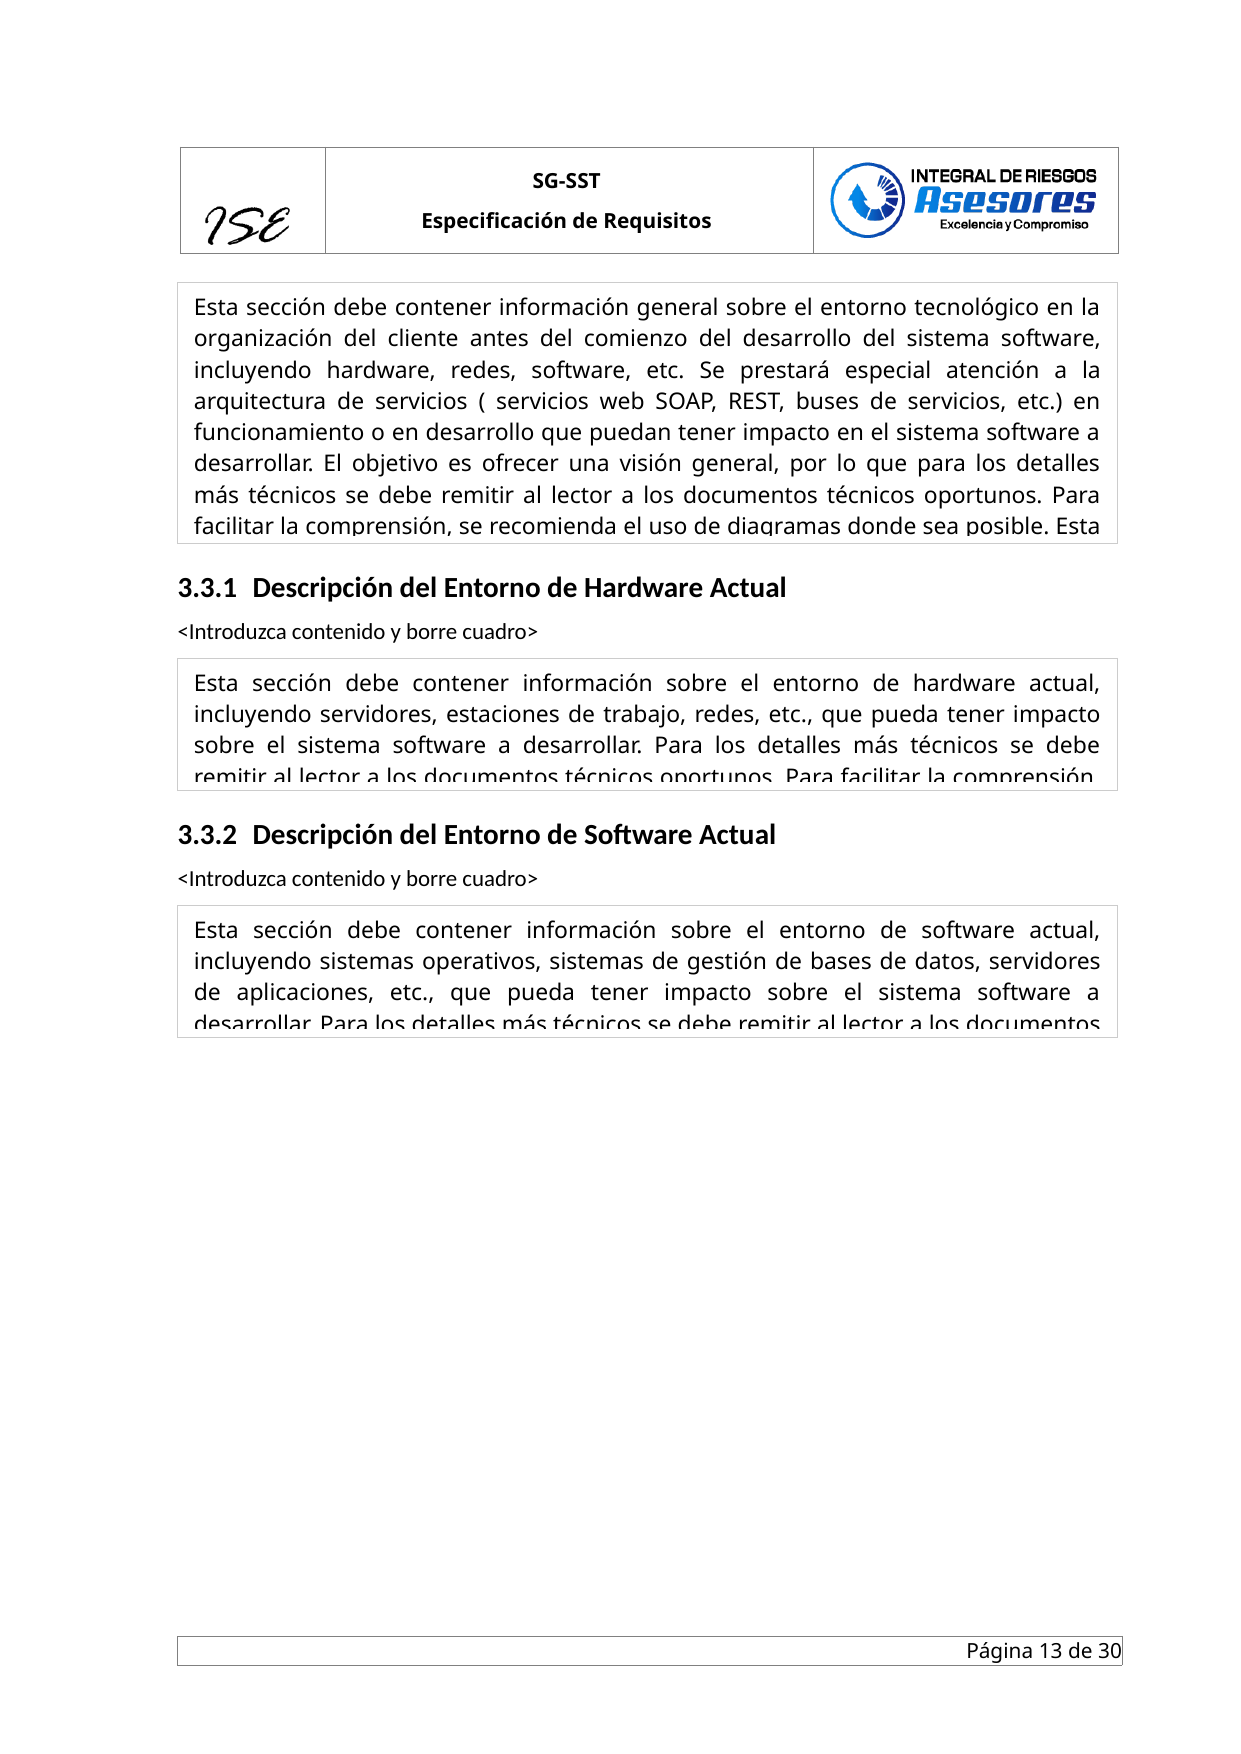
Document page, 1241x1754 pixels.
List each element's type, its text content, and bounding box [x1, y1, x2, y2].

text <Introduzca contenido y borre cuadro> [177, 617, 1122, 645]
subtitle Descripción del Entorno de Hardware Actual [177, 569, 1122, 605]
text Esta sección debe contener información sobre el entorno de software actual, incluyendo sistemas operativos, sistemas de gestión de bases de datos, servidores de aplicaciones, etc., que pueda tener impacto sobre el sistema software a desarrollar. Para los detalles más técnicos se debe remitir al lector a los documentos técnicos oportunos. Para facilitar la comprensión, se recomienda el uso de diagramas donde sea posible. [194, 914, 1101, 1029]
subtitle Descripción del Entorno de Software Actual [177, 816, 1122, 852]
text <Introduzca contenido y borre cuadro> [177, 864, 1122, 892]
text Esta sección debe contener información general sobre el entorno tecnológico en la organización del cliente antes del comienzo del desarrollo del sistema software, incluyendo hardware, redes, software, etc. Se prestará especial atención a la arquitectura de servicios ( servicios web SOAP, REST, buses de servicios, etc.) en funcionamiento o en desarrollo que puedan tener impacto en el sistema software a desarrollar. El objetivo es ofrecer una visión general, por lo que para los detalles más técnicos se debe remitir al lector a los documentos técnicos oportunos. Para facilitar la comprensión, se recomienda el uso de diagramas donde sea posible. Esta sección se divide en las secciones que se describen a continuación, que pueden fusionarse si se considera oportuno. [194, 291, 1101, 535]
text Esta sección debe contener información sobre el entorno de hardware actual, incluyendo servidores, estaciones de trabajo, redes, etc., que pueda tener impacto sobre el sistema software a desarrollar. Para los detalles más técnicos se debe remitir al lector a los documentos técnicos oportunos. Para facilitar la comprensión, se recomienda el uso de diagramas donde sea posible. [194, 667, 1101, 782]
